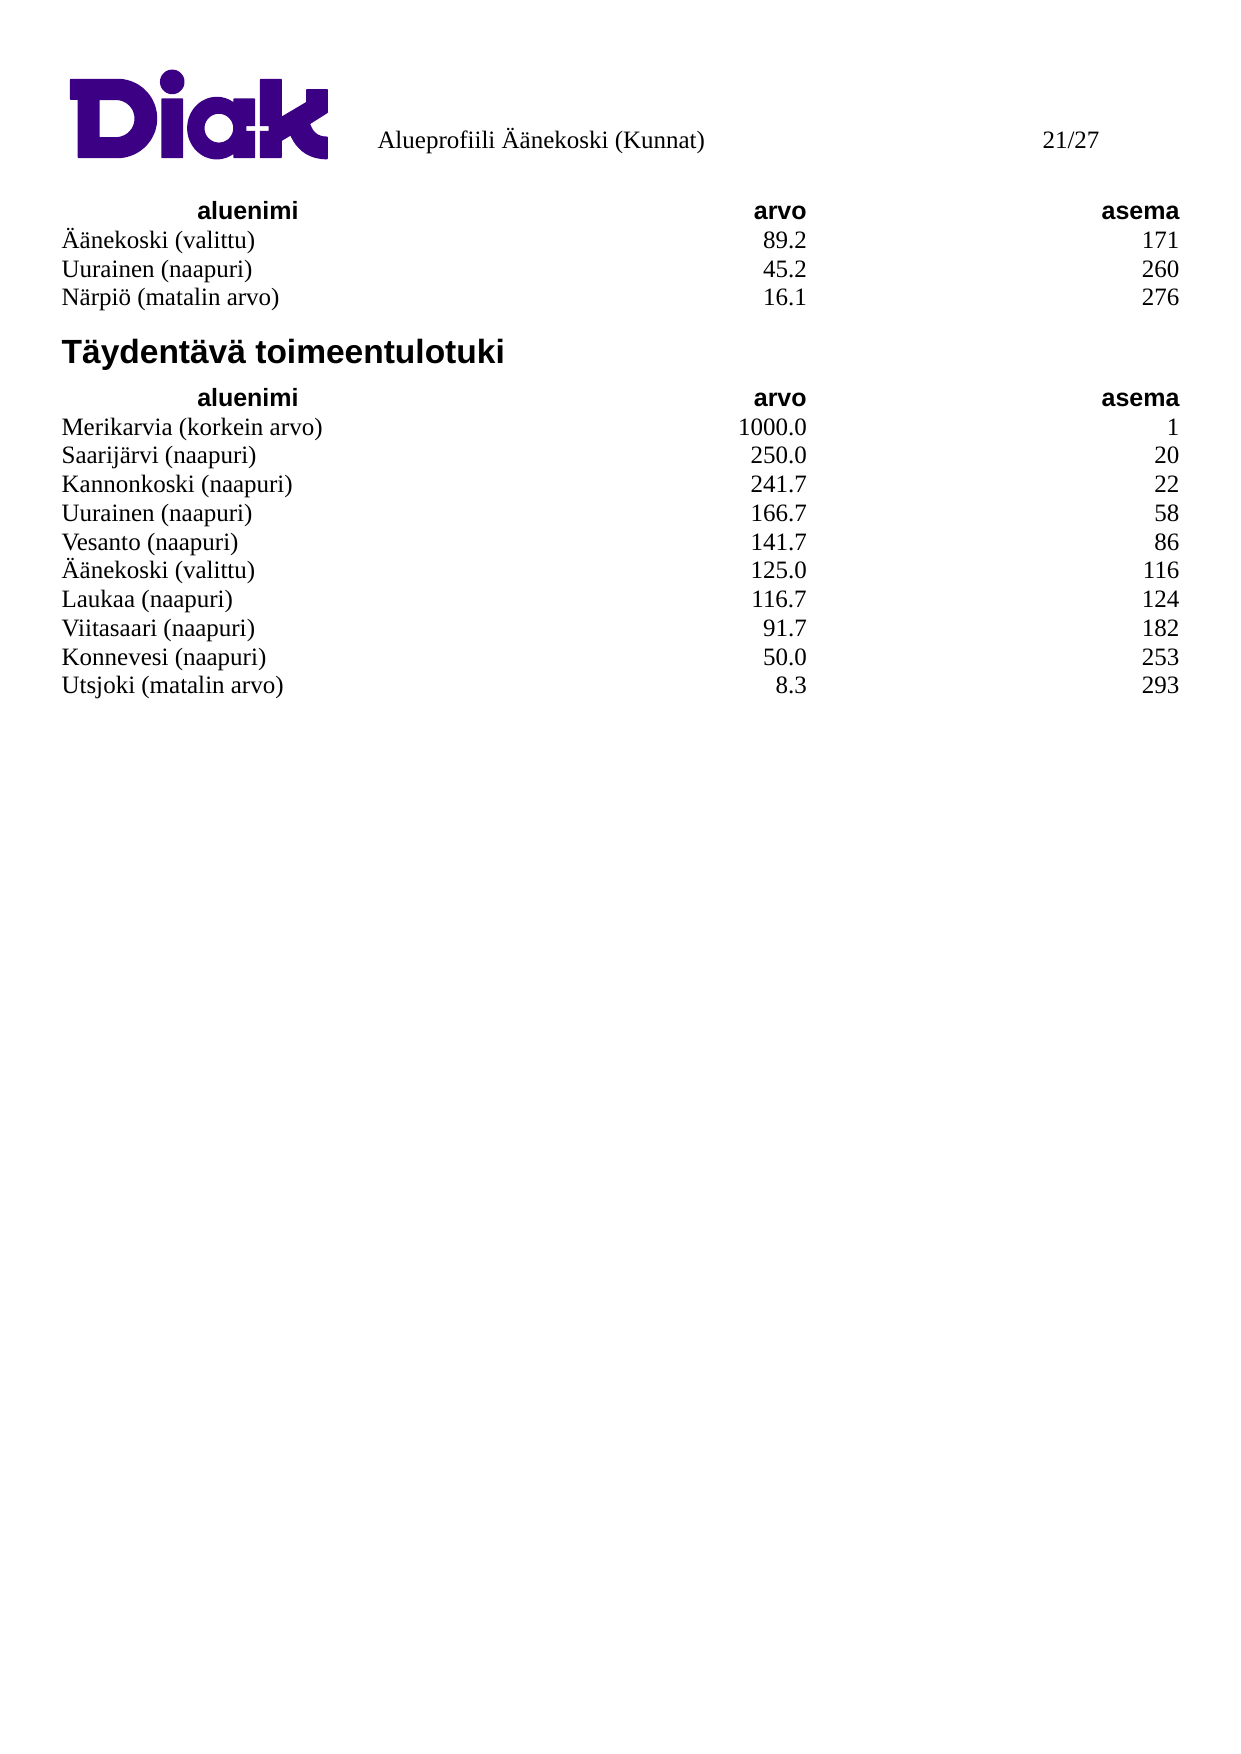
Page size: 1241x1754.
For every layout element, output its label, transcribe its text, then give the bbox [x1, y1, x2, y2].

table_cell Utsjoki (matalin arvo) [61, 671, 434, 699]
table_cell Merikarvia (korkein arvo) [61, 412, 434, 441]
table_cell Saarijärvi (naapuri) [61, 441, 434, 469]
table_cell Kannonkoski (naapuri) [61, 469, 434, 498]
table_cell 22 [806, 469, 1179, 498]
table_cell Närpiö (matalin arvo) [61, 283, 434, 311]
table_cell 293 [806, 671, 1179, 699]
table_cell 166.7 [434, 498, 806, 527]
table_cell 45.2 [434, 254, 806, 282]
table_cell 116.7 [434, 584, 806, 613]
subtitle Täydentävä toimeentulotuki [61, 332, 1179, 371]
table_cell Laukaa (naapuri) [61, 584, 434, 613]
table_cell 171 [806, 225, 1179, 254]
table_cell 20 [806, 441, 1179, 469]
table_header arvo [434, 196, 806, 225]
table_cell Viitasaari (naapuri) [61, 613, 434, 642]
table_cell Äänekoski (valittu) [61, 225, 434, 254]
table_cell 125.0 [434, 556, 806, 584]
table_cell 8.3 [434, 671, 806, 699]
table_cell 50.0 [434, 642, 806, 671]
table_header asema [806, 196, 1179, 225]
table_cell 253 [806, 642, 1179, 671]
table_cell 260 [806, 254, 1179, 282]
table_cell 91.7 [434, 613, 806, 642]
table_cell Uurainen (naapuri) [61, 498, 434, 527]
table_cell 1000.0 [434, 412, 806, 441]
table_header aluenimi [61, 383, 434, 412]
table_cell 141.7 [434, 527, 806, 556]
table_header arvo [434, 383, 806, 412]
table_header aluenimi [61, 196, 434, 225]
table_cell 1 [806, 412, 1179, 441]
table_cell Uurainen (naapuri) [61, 254, 434, 282]
table_cell Konnevesi (naapuri) [61, 642, 434, 671]
table_cell 276 [806, 283, 1179, 311]
table_cell 241.7 [434, 469, 806, 498]
table_cell 250.0 [434, 441, 806, 469]
table_cell 86 [806, 527, 1179, 556]
table_cell Äänekoski (valittu) [61, 556, 434, 584]
table_header asema [806, 383, 1179, 412]
table_cell 182 [806, 613, 1179, 642]
table_cell 58 [806, 498, 1179, 527]
table_cell 89.2 [434, 225, 806, 254]
table_cell 124 [806, 584, 1179, 613]
table_cell 16.1 [434, 283, 806, 311]
table_cell Vesanto (naapuri) [61, 527, 434, 556]
table_cell 116 [806, 556, 1179, 584]
